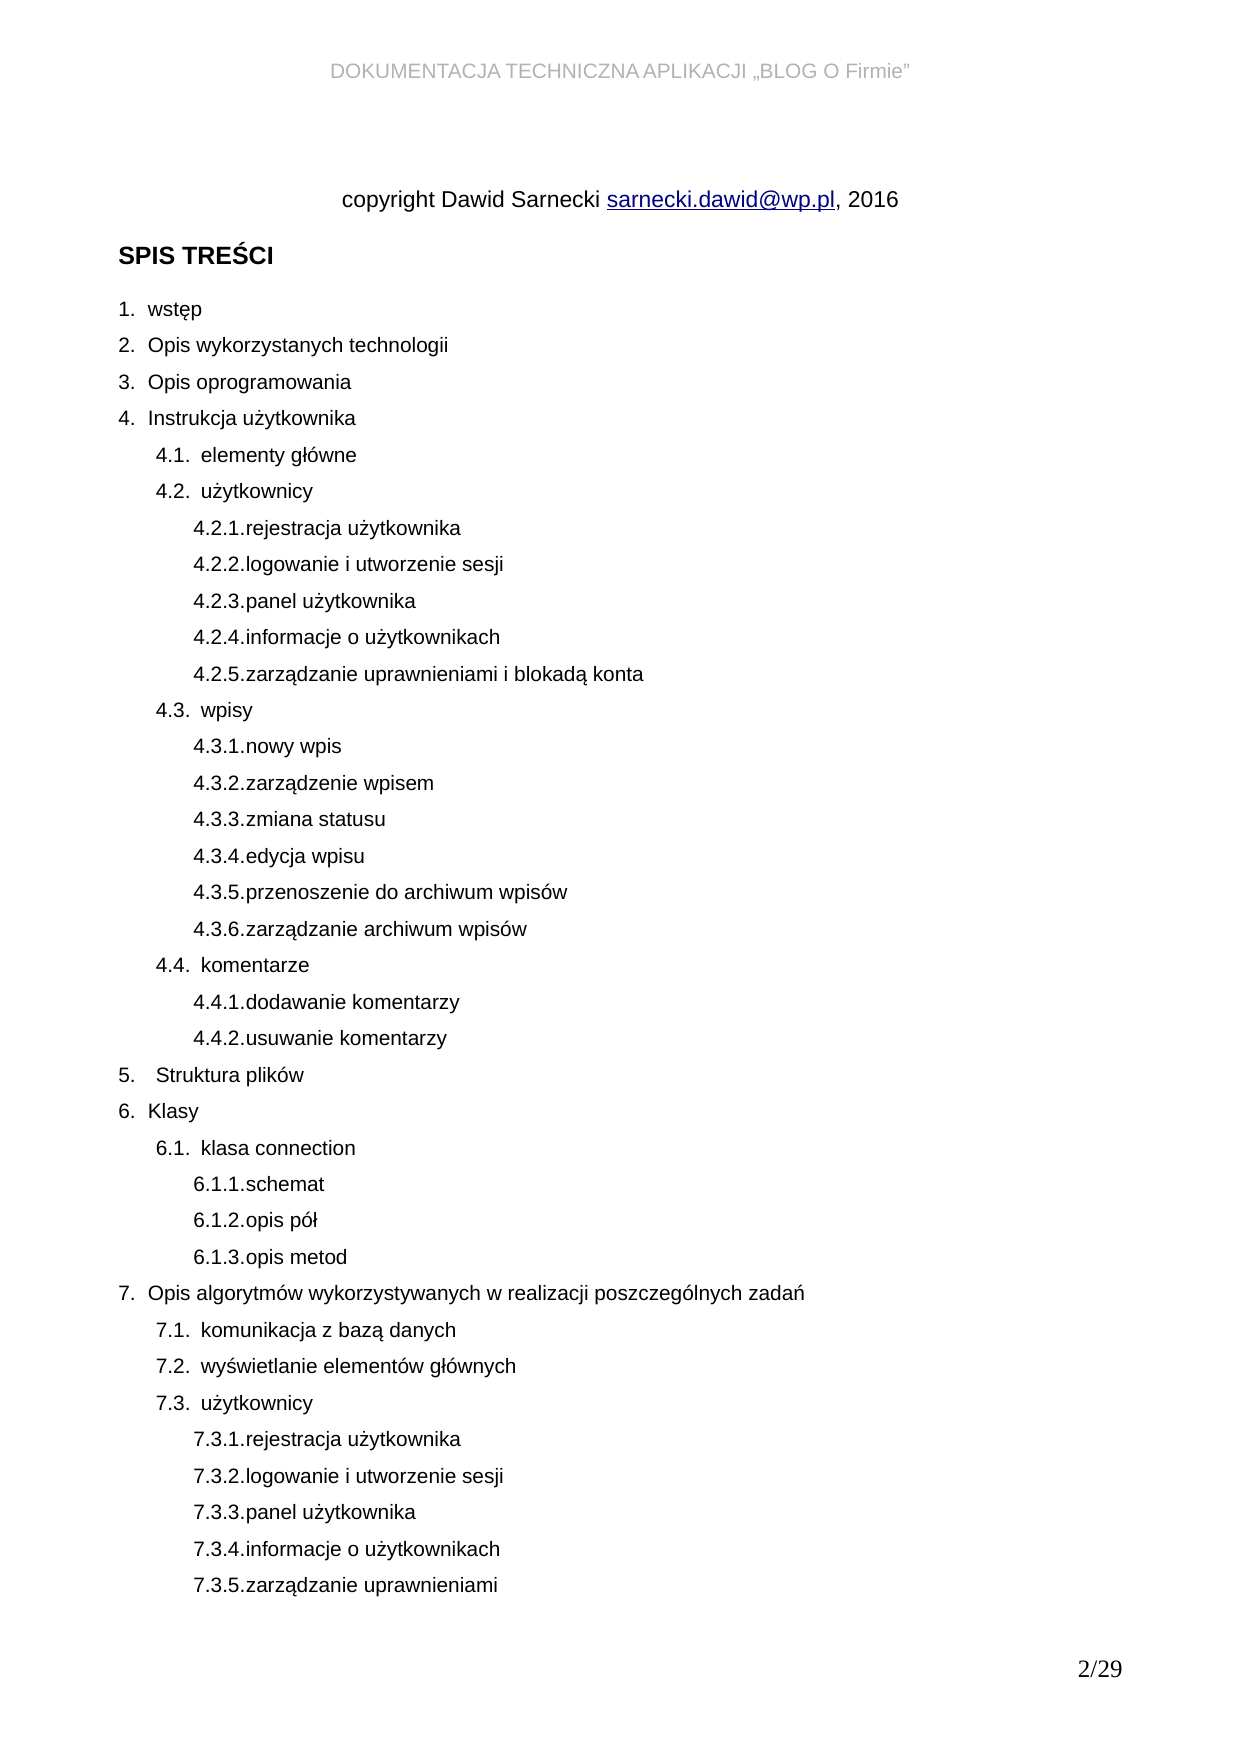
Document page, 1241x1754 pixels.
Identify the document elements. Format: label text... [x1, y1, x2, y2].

table_cell [930, 1354, 1074, 1391]
table_cell [930, 1536, 1074, 1573]
table_cell [930, 1281, 1074, 1318]
table_cell [930, 1063, 1074, 1099]
table_cell Wyświetlanie elementów głównych [107, 1354, 930, 1391]
table_cell Komunikacja z bazą danych [107, 1318, 930, 1354]
table_cell zarządzanie archiwum wpisów [107, 917, 930, 953]
table_cell Użytkownicy [107, 1391, 930, 1427]
table_cell [930, 917, 1074, 953]
table_cell [930, 1172, 1074, 1208]
table_cell Logowanie i utworzenie sesji [107, 1464, 930, 1500]
table_cell Struktura plików [107, 1063, 930, 1099]
table_cell Rejestracja użytkownika [107, 516, 930, 552]
table_cell Wpisy [107, 698, 930, 734]
table_cell [930, 661, 1074, 698]
table_cell [930, 1099, 1074, 1135]
table_cell Elementy główne [107, 443, 930, 479]
table_cell [930, 953, 1074, 989]
table_cell [930, 698, 1074, 734]
table_cell Opis pół [107, 1208, 930, 1245]
table_cell [930, 1427, 1074, 1463]
table_cell [930, 443, 1074, 479]
table_cell Usuwanie Komentarzy [107, 1026, 930, 1062]
table_cell [930, 1464, 1074, 1500]
table_cell Klasy [107, 1099, 930, 1135]
table_header [930, 297, 1074, 333]
table_cell Informacje o użytkownikach [107, 625, 930, 661]
table_cell [930, 479, 1074, 516]
table_cell Informacje o użytkownikach [107, 1536, 930, 1573]
table_cell Dodawanie komentarzy [107, 990, 930, 1026]
table_cell [930, 844, 1074, 880]
table_cell Instrukcja użytkownika [107, 406, 930, 443]
table_cell Przenoszenie do archiwum wpisów [107, 880, 930, 917]
table_cell [930, 552, 1074, 588]
table_cell [930, 1318, 1074, 1354]
table_cell Edycja wpisu [107, 844, 930, 880]
table_cell Zmiana statusu [107, 807, 930, 844]
table_cell Rejestracja użytkownika [107, 1427, 930, 1463]
table_cell [930, 1208, 1074, 1245]
table_cell Zarządzanie uprawnieniami i blokadą konta [107, 661, 930, 698]
table_cell Panel użytkownika [107, 1500, 930, 1536]
table_cell [930, 589, 1074, 625]
table_cell zarządzenie wpisem [107, 771, 930, 807]
table_cell Zarządzanie uprawnieniami [107, 1573, 930, 1609]
table_cell Komentarze [107, 953, 930, 989]
table_cell [930, 1500, 1074, 1536]
table_cell [930, 333, 1074, 370]
table_cell [930, 880, 1074, 917]
subtitle Spis treści [118, 241, 1122, 270]
table_cell Panel użytkownika [107, 589, 930, 625]
table_cell [930, 1245, 1074, 1281]
table_cell [930, 625, 1074, 661]
table_cell [930, 807, 1074, 844]
table_cell Opis algorytmów wykorzystywanych w realizacji poszczególnych zadań [107, 1281, 930, 1318]
table_cell [930, 1026, 1074, 1062]
table_cell [930, 1135, 1074, 1172]
text copyright Dawid Sarnecki sarnecki.dawid@wp.pl, 2016 [118, 186, 1122, 212]
table_cell [930, 516, 1074, 552]
table_cell Opis wykorzystanych technologii [107, 333, 930, 370]
table_cell Klasa Connection [107, 1135, 930, 1172]
table_cell [930, 1391, 1074, 1427]
table_cell [930, 1573, 1074, 1609]
table_cell Użytkownicy [107, 479, 930, 516]
table_cell Opis metod [107, 1245, 930, 1281]
table_cell Schemat [107, 1172, 930, 1208]
table_cell Logowanie i utworzenie sesji [107, 552, 930, 588]
table_cell [930, 406, 1074, 443]
table_cell [930, 771, 1074, 807]
table_cell [930, 734, 1074, 771]
table_cell [930, 990, 1074, 1026]
table_cell Opis oprogramowania [107, 370, 930, 406]
table_cell [930, 370, 1074, 406]
table_header Wstęp [107, 297, 930, 333]
table_cell Nowy wpis [107, 734, 930, 771]
